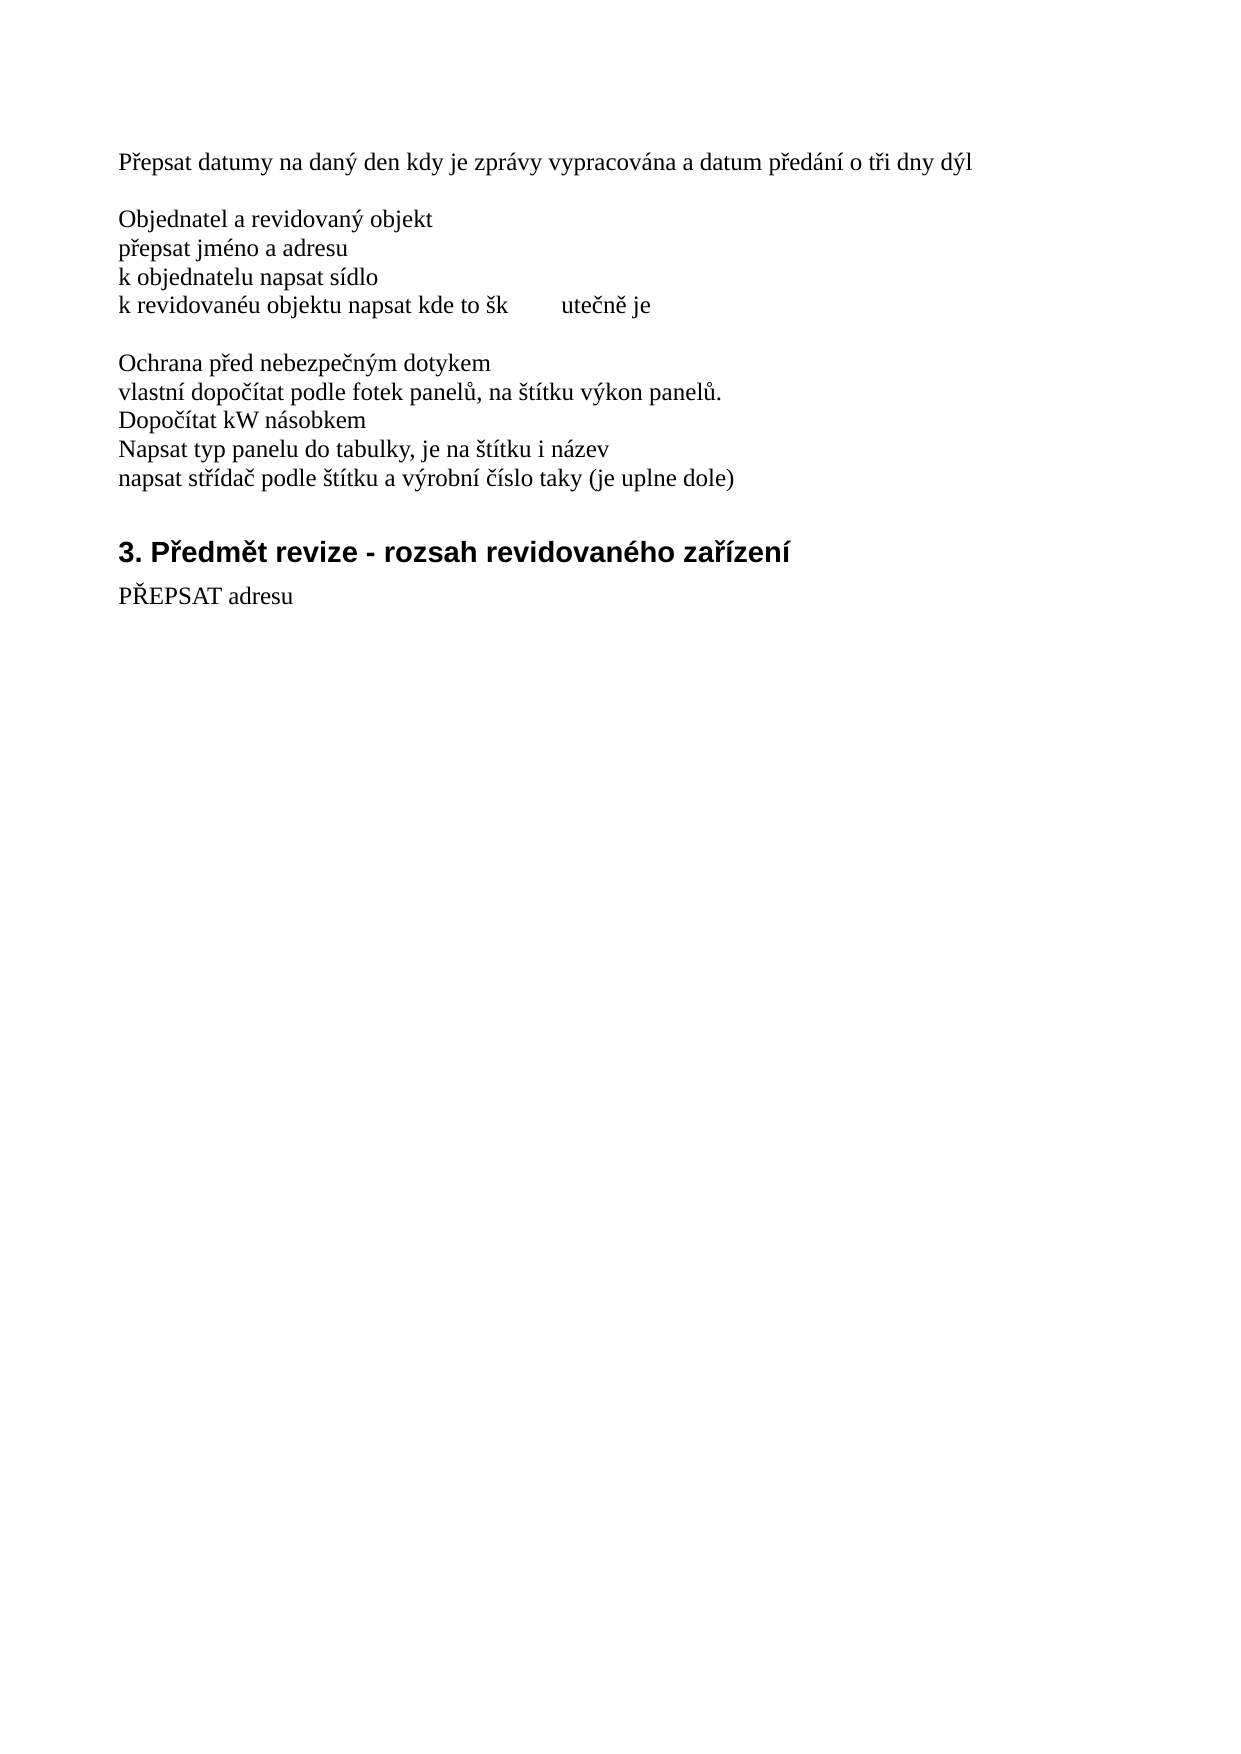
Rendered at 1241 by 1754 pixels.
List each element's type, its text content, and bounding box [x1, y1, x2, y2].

text Ochrana před nebezpečným dotykem [118, 348, 1122, 377]
text Objednatel a revidovaný objekt [118, 204, 1122, 233]
text k revidovanéu objektu napsat kde to šk utečně je [118, 291, 1122, 319]
text k objednatelu napsat sídlo [118, 262, 1122, 291]
text napsat střídač podle štítku a výrobní číslo taky (je uplne dole) [118, 463, 1122, 492]
subtitle 3. Předmět revize - rozsah revidovaného zařízení [118, 535, 1122, 569]
text přepsat jméno a adresu [118, 233, 1122, 262]
text PŘEPSAT adresu [118, 581, 1122, 610]
text vlastní dopočítat podle fotek panelů, na štítku výkon panelů. [118, 377, 1122, 406]
text Napsat typ panelu do tabulky, je na štítku i název [118, 434, 1122, 463]
text Dopočítat kW násobkem [118, 406, 1122, 434]
text Přepsat datumy na daný den kdy je zprávy vypracována a datum předání o tři dny dýl [118, 147, 1122, 176]
